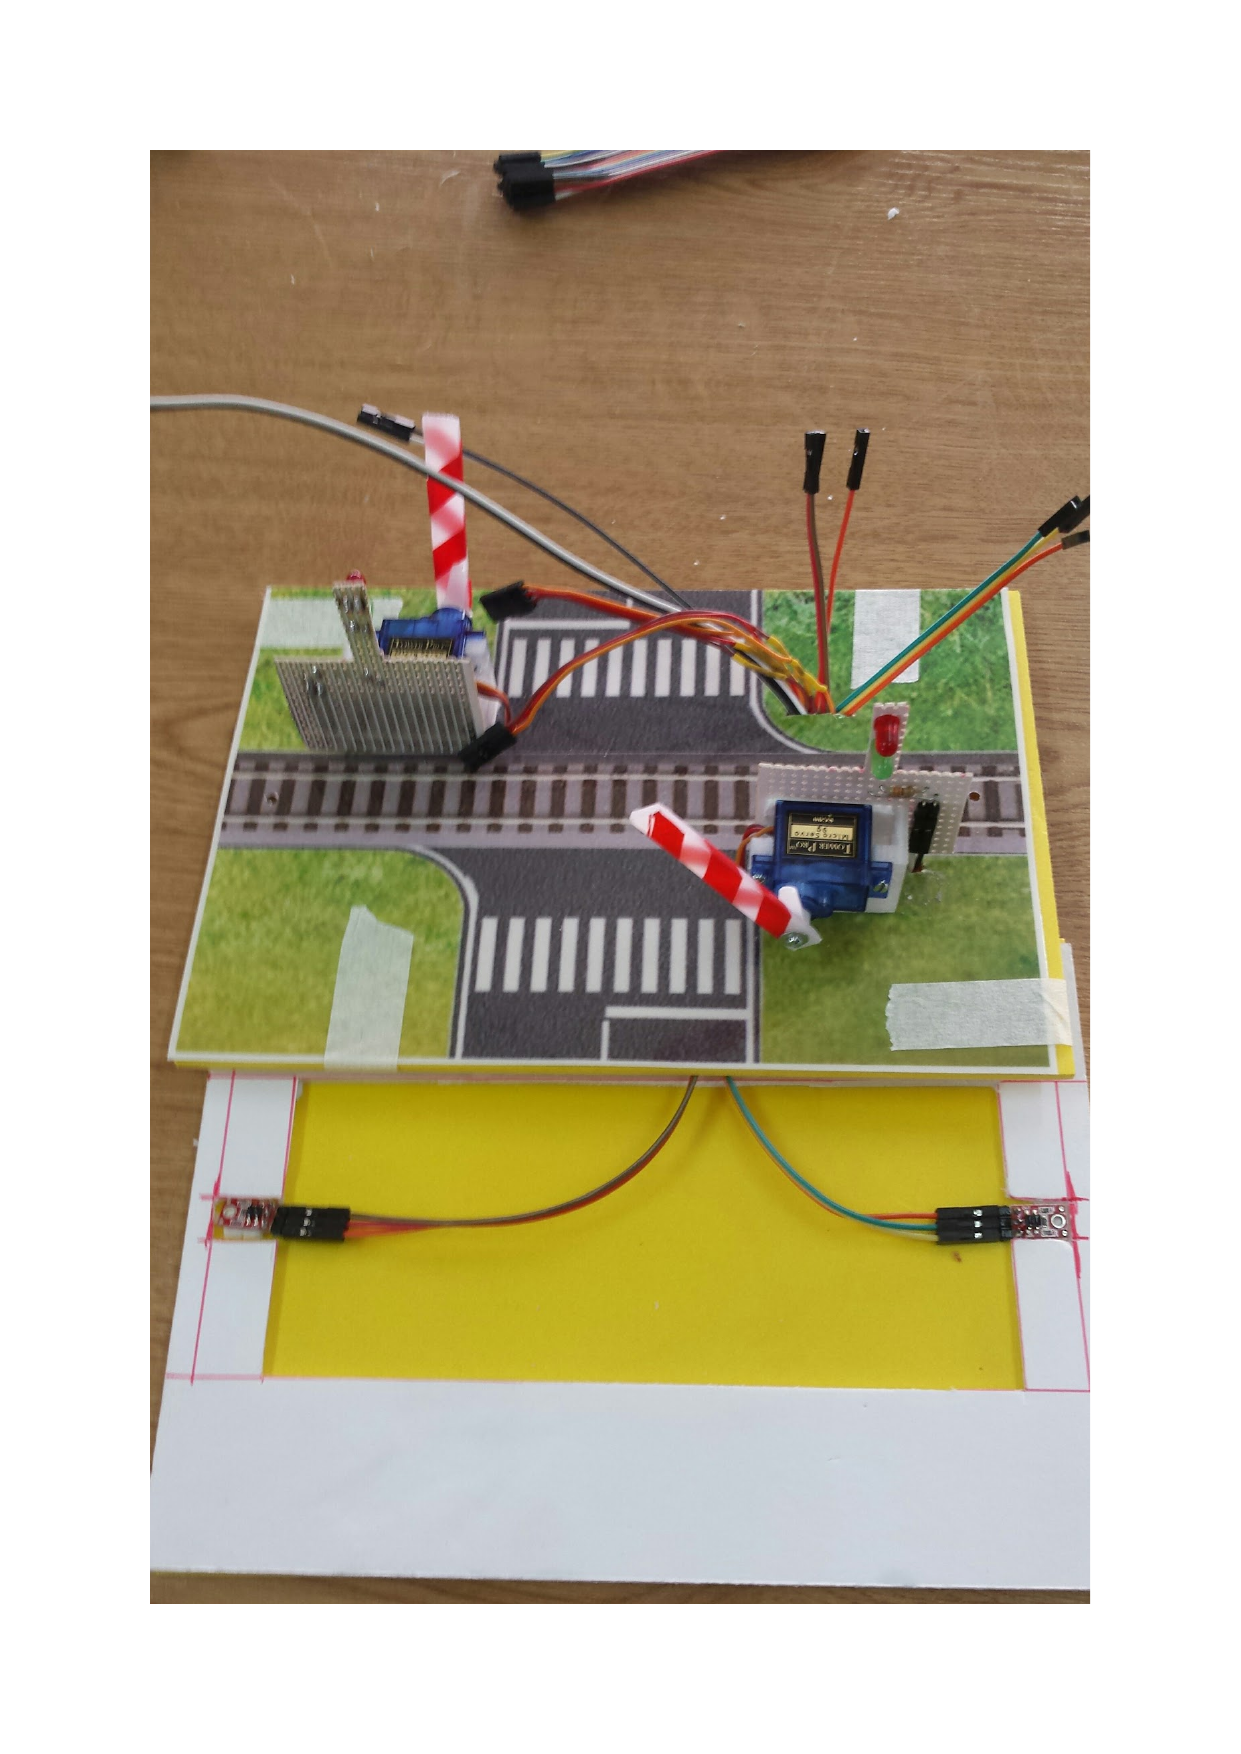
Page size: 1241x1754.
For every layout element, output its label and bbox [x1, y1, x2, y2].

picture [150, 150, 1091, 1604]
